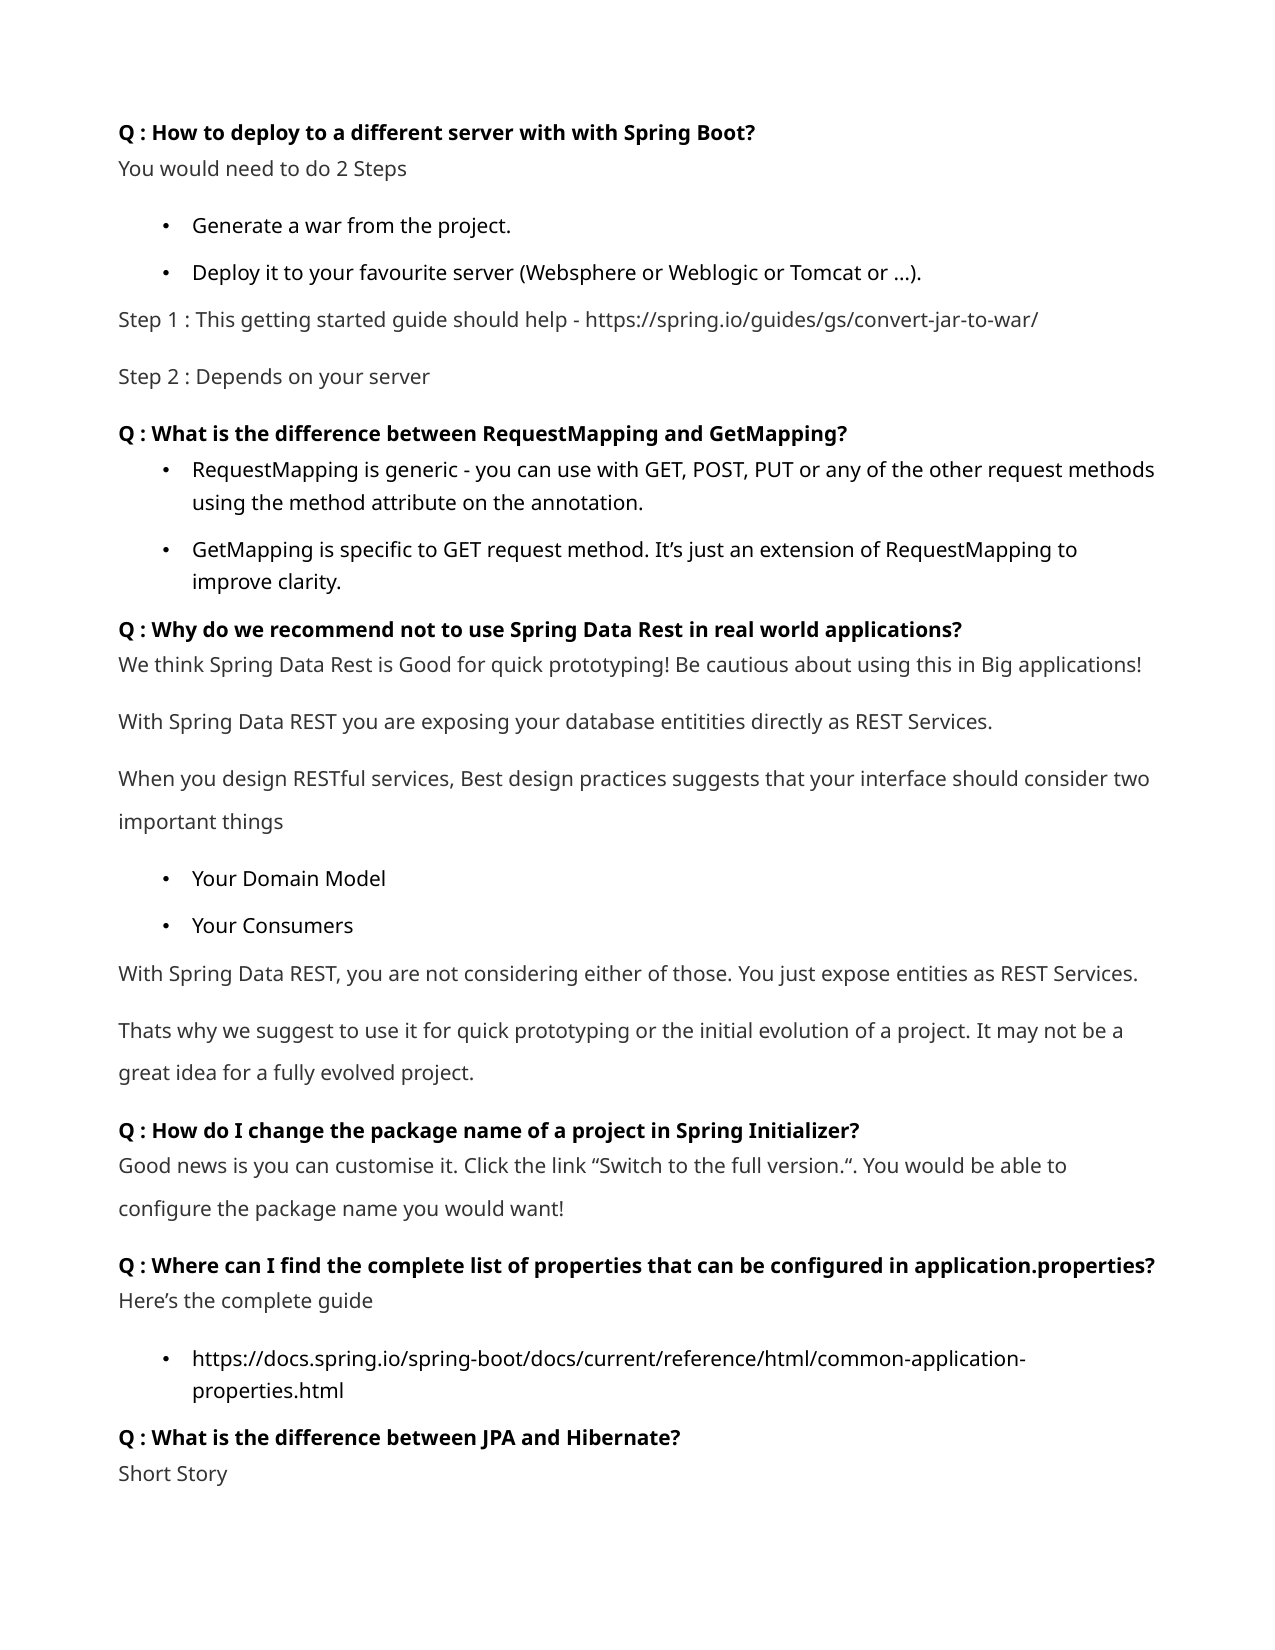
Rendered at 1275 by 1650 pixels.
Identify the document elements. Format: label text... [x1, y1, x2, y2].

subtitle Q : What is the difference between RequestMapping and GetMapping? [118, 419, 1157, 448]
list GetMapping is specific to GET request method. It’s just an extension of RequestMapping to improve clarity. [162, 535, 1157, 596]
text Short Story [118, 1459, 1157, 1487]
subtitle Q : How do I change the package name of a project in Spring Initializer? [118, 1116, 1157, 1144]
text Good news is you can customise it. Click the link “Switch to the full version.“. You would be able to configure the package name you would want! [118, 1151, 1157, 1222]
list RequestMapping is generic - you can use with GET, POST, PUT or any of the other request methods using the method attribute on the annotation. [162, 455, 1157, 516]
text With Spring Data REST you are exposing your database entitities directly as REST Services. [118, 707, 1157, 736]
text With Spring Data REST, you are not considering either of those. You just expose entities as REST Services. [118, 959, 1157, 987]
subtitle Q : Why do we recommend not to use Spring Data Rest in real world applications? [118, 615, 1157, 643]
list Your Domain Model [162, 864, 1157, 893]
text Here’s the complete guide [118, 1287, 1157, 1315]
text We think Spring Data Rest is Good for quick prototyping! Be cautious about using this in Big applications! [118, 650, 1157, 679]
list Deploy it to your favourite server (Websphere or Weblogic or Tomcat or …). [162, 258, 1157, 286]
text Step 1 : This getting started guide should help - https://spring.io/guides/gs/convert-jar-to-war/ [118, 305, 1157, 334]
list https://docs.spring.io/spring-boot/docs/current/reference/html/common-application-properties.html [162, 1344, 1157, 1405]
list Generate a war from the project. [162, 211, 1157, 239]
subtitle Q : How to deploy to a different server with with Spring Boot? [118, 118, 1157, 147]
list Your Consumers [162, 912, 1157, 940]
subtitle Q : Where can I find the complete list of properties that can be configured in application.properties? [118, 1251, 1157, 1279]
text Thats why we suggest to use it for quick prototyping or the initial evolution of a project. It may not be a great idea for a fully evolved project. [118, 1016, 1157, 1087]
text When you design RESTful services, Best design practices suggests that your interface should consider two important things [118, 764, 1157, 836]
subtitle Q : What is the difference between JPA and Hibernate? [118, 1423, 1157, 1452]
text Step 2 : Depends on your server [118, 362, 1157, 391]
text You would need to do 2 Steps [118, 154, 1157, 182]
